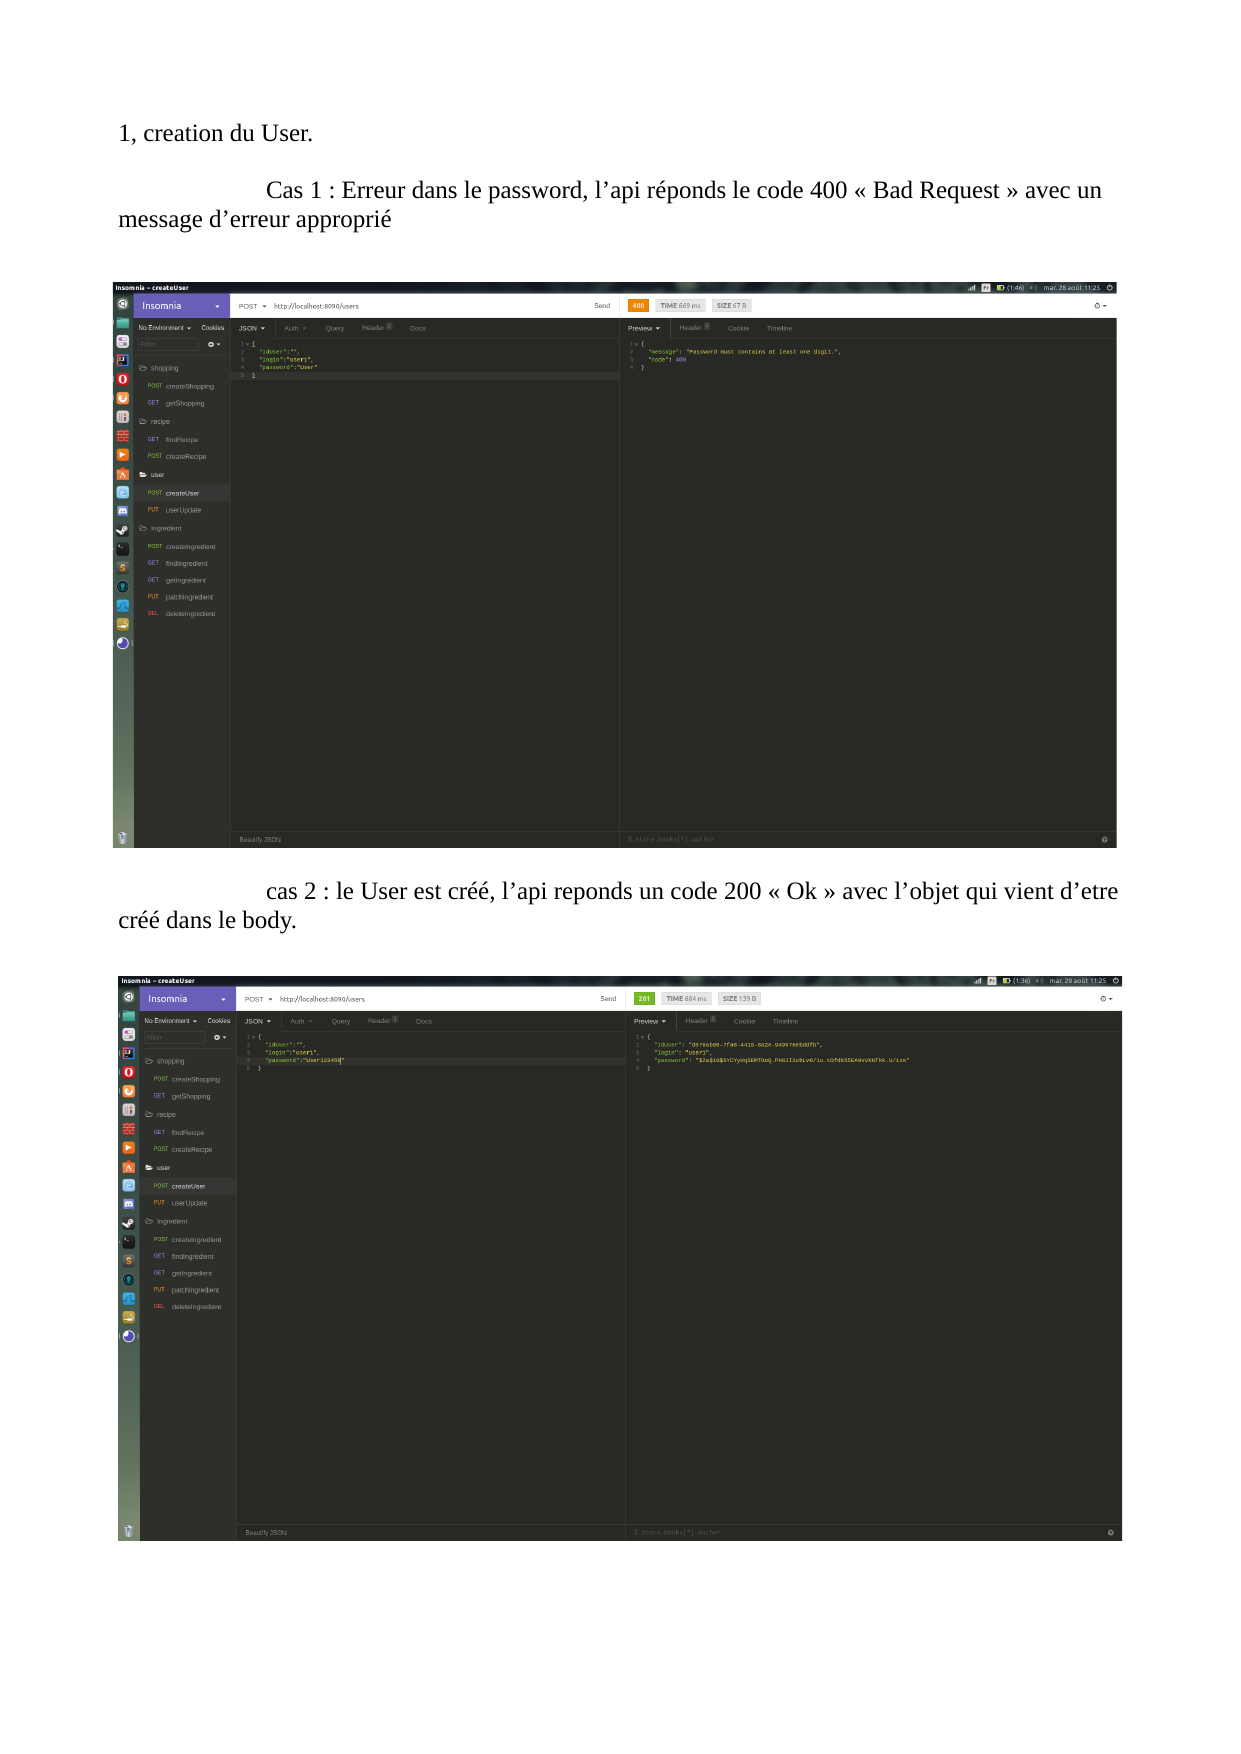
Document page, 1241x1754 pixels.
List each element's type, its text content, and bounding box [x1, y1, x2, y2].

text cas 2 : le User est créé, l’api reponds un code 200 « Ok » avec l’objet qui vient d’etre créé dans le body. [118, 876, 1122, 933]
text 1, creation du User. [118, 118, 1122, 147]
picture [118, 976, 1123, 1541]
picture [112, 282, 1117, 848]
text Cas 1 : Erreur dans le password, l’api réponds le code 400 « Bad Request » avec un message d’erreur approprié [118, 176, 1122, 233]
